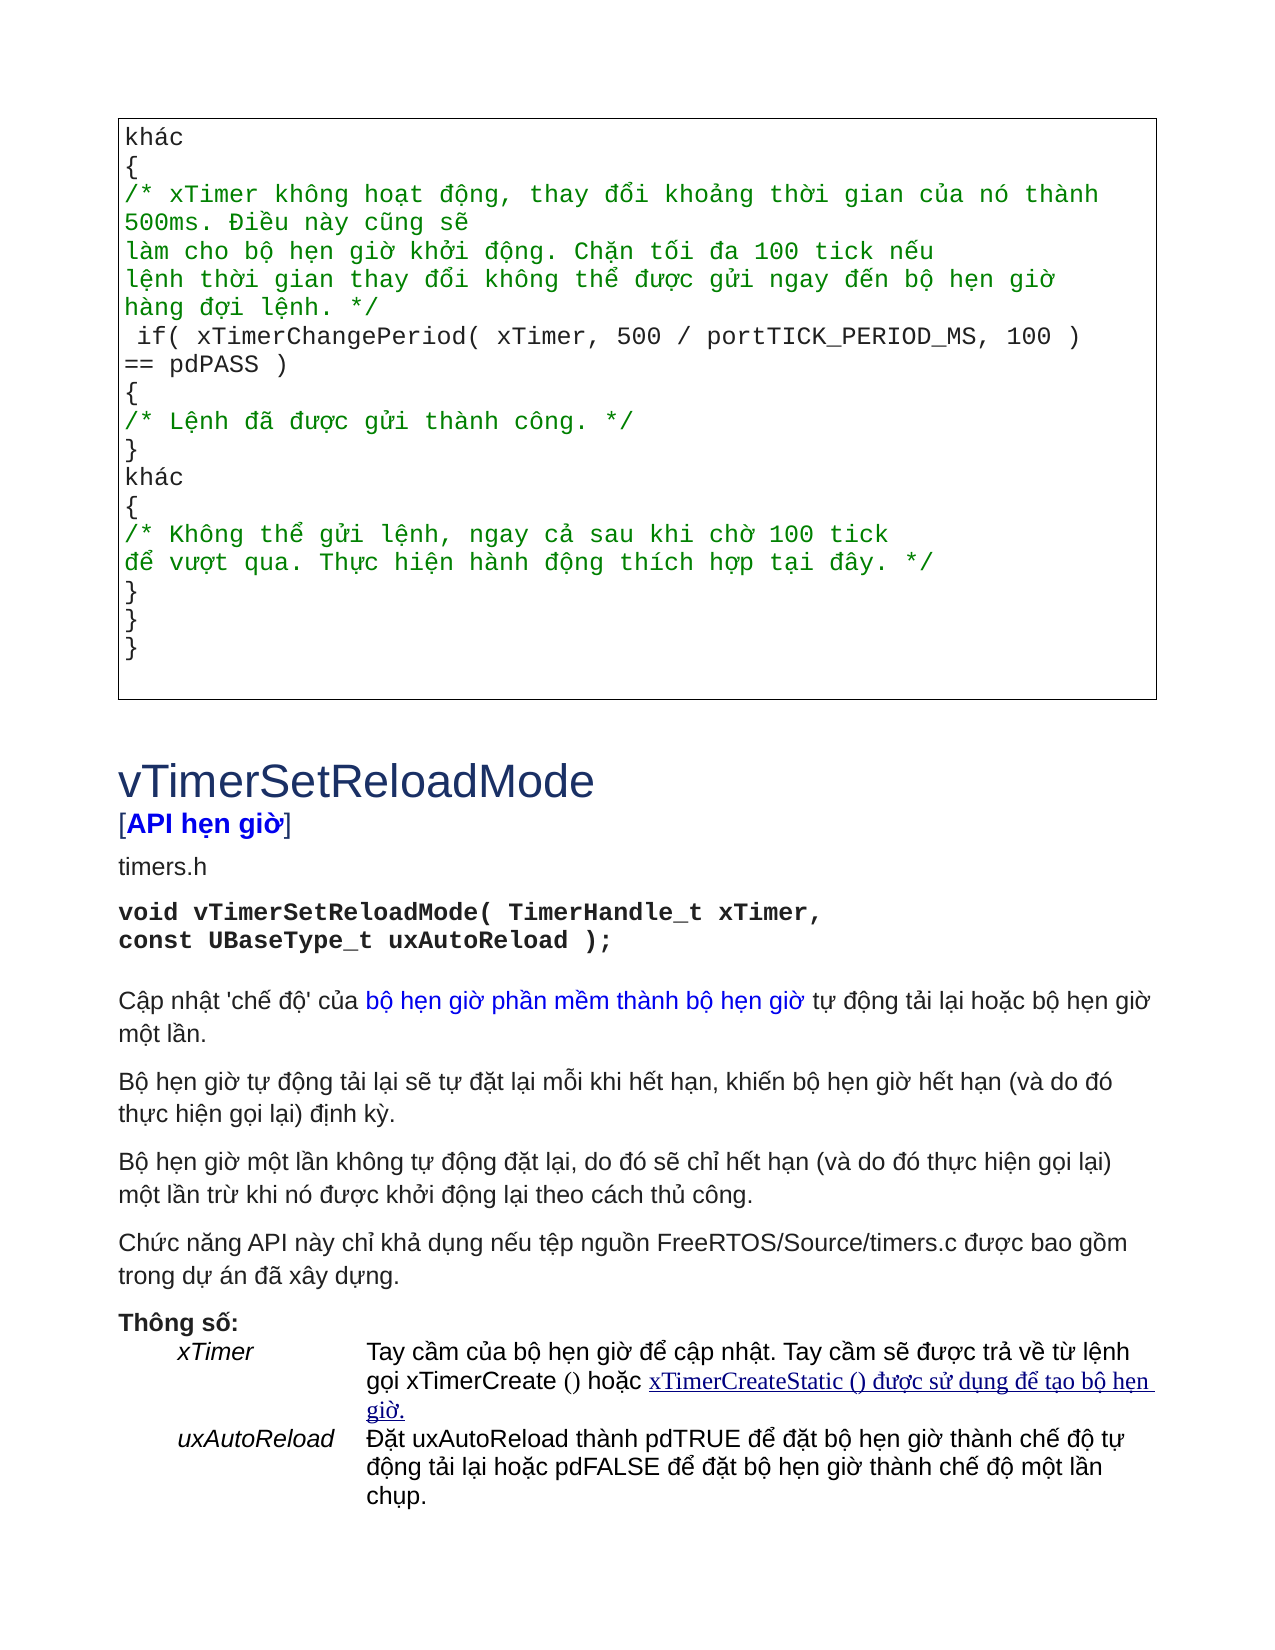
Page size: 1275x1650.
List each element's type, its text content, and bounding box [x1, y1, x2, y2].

table_cell uxAutoReload [177, 1424, 366, 1510]
text Bộ hẹn giờ tự động tải lại sẽ tự đặt lại mỗi khi hết hạn, khiến bộ hẹn giờ hết hạn (và do đó thực hiện gọi lại) định kỳ. [118, 1066, 1157, 1128]
table_header khác { /* xTimer không hoạt động, thay đổi khoảng thời gian của nó thành 500ms. Điều này cũng sẽ làm cho bộ hẹn giờ khởi động. Chặn tối đa 100 tick nếu lệnh thời gian thay đổi không thể được gửi ngay đến bộ hẹn giờ hàng đợi lệnh. */ if( xTimerChangePeriod( xTimer, 500 / portTICK_PERIOD_MS, 100 ) == pdPASS ) { /* Lệnh đã được gửi thành công. */ } khác { /* Không thể gửi lệnh, ngay cả sau khi chờ 100 tick để vượt qua. Thực hiện hành động thích hợp tại đây. */ } } } [119, 119, 1156, 698]
table_header xTimer [177, 1337, 366, 1423]
text const UBaseType_t uxAutoReload ); [118, 928, 1157, 956]
subtitle Thông số: [118, 1308, 1157, 1337]
text Chức năng API này chỉ khả dụng nếu tệp nguồn FreeRTOS/Source/timers.c được bao gồm trong dự án đã xây dựng. [118, 1228, 1157, 1289]
text Bộ hẹn giờ một lần không tự động đặt lại, do đó sẽ chỉ hết hạn (và do đó thực hiện gọi lại) một lần trừ khi nó được khởi động lại theo cách thủ công. [118, 1147, 1157, 1209]
subtitle vTimerSetReloadMode [API hẹn giờ] [118, 753, 1157, 839]
text void vTimerSetReloadMode( TimerHandle_t xTimer, [118, 900, 1157, 928]
text Cập nhật 'chế độ' của bộ hẹn giờ phần mềm thành bộ hẹn giờ tự động tải lại hoặc bộ hẹn giờ một lần. [118, 986, 1157, 1048]
text timers.h [118, 852, 1157, 881]
table_header Tay cầm của bộ hẹn giờ để cập nhật. Tay cầm sẽ được trả về từ lệnh gọi xTimerCreate () hoặc xTimerCreateStatic () được sử dụng để tạo bộ hẹn giờ. [366, 1337, 1157, 1423]
table_cell Đặt uxAutoReload thành pdTRUE để đặt bộ hẹn giờ thành chế độ tự động tải lại hoặc pdFALSE để đặt bộ hẹn giờ thành chế độ một lần chụp. [366, 1424, 1157, 1510]
